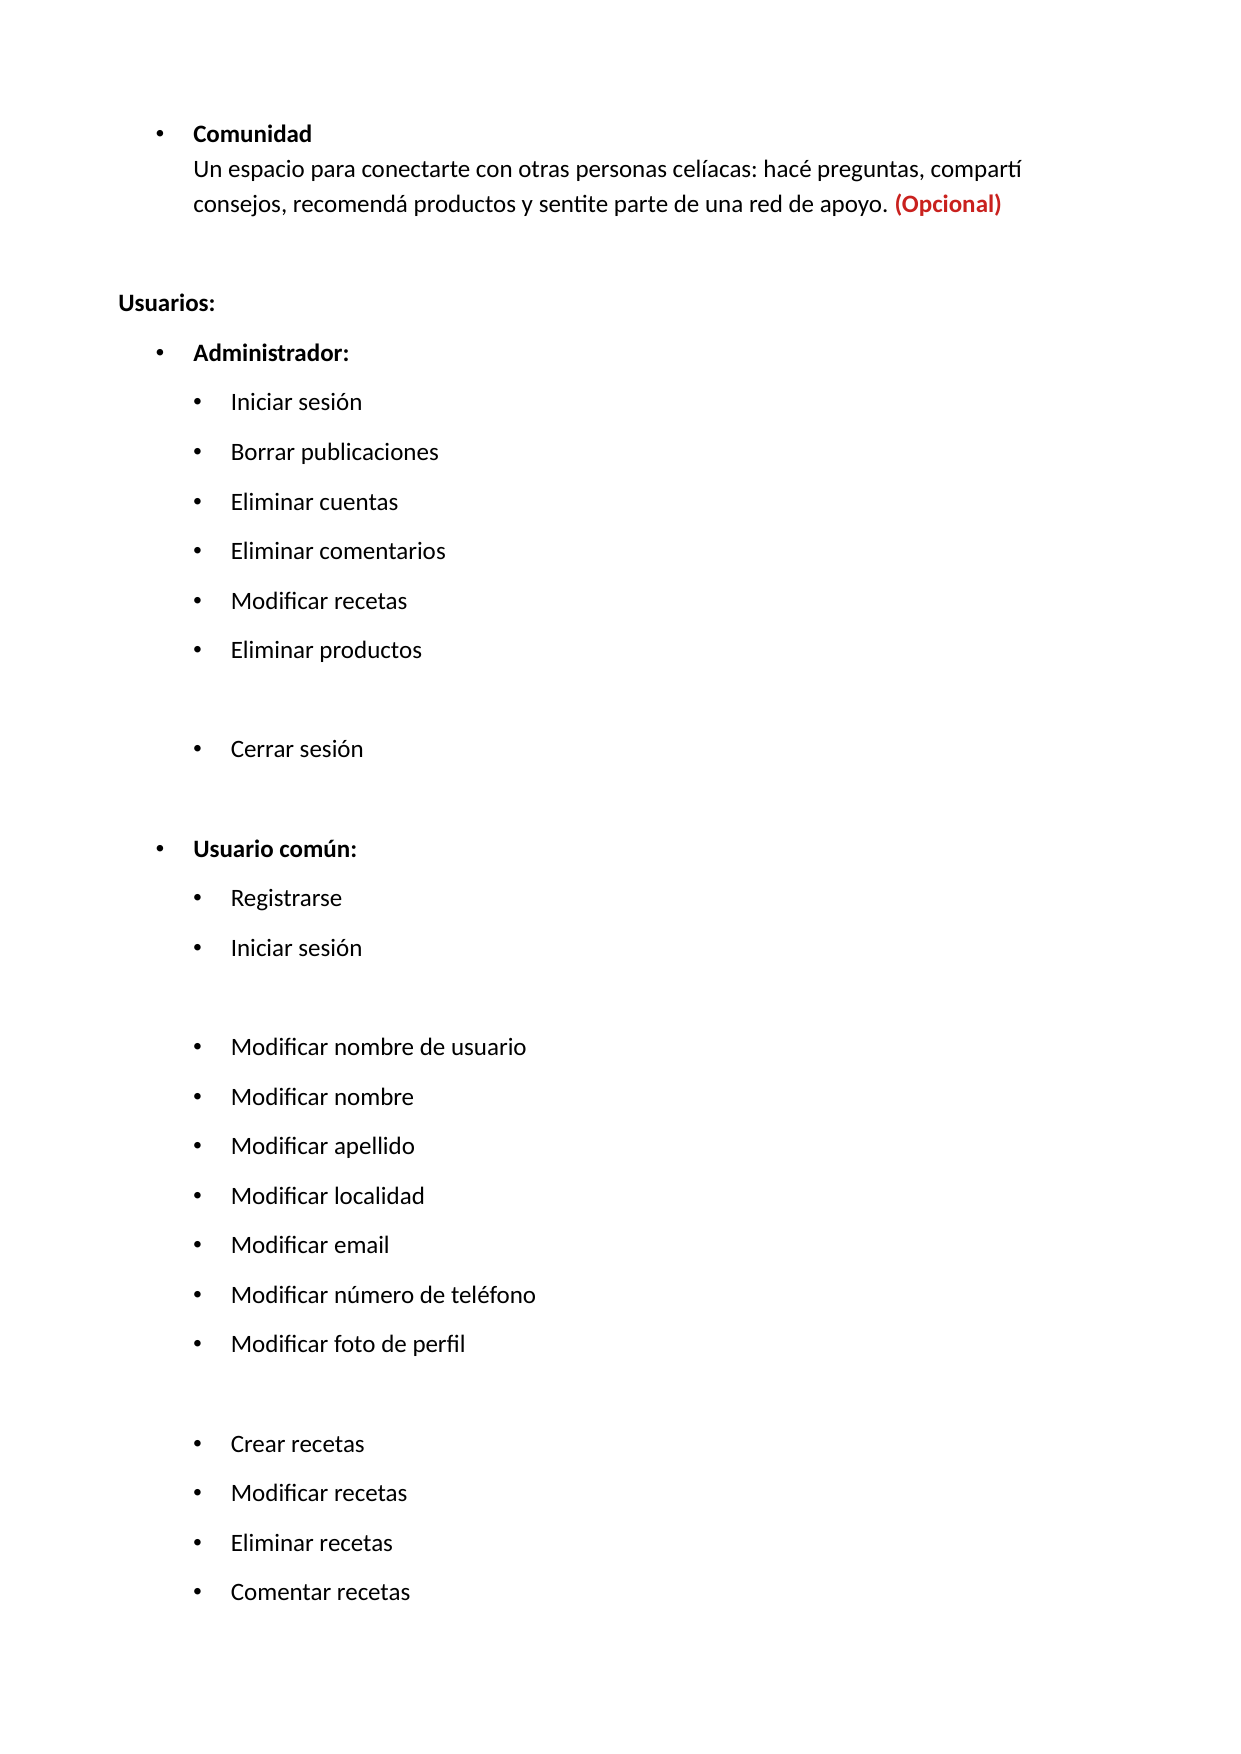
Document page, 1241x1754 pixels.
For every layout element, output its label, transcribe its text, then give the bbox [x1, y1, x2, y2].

list Modificar apellido [193, 1130, 1122, 1161]
list Eliminar recetas [193, 1527, 1122, 1557]
text Usuarios: [118, 287, 1122, 318]
list Modificar nombre de usuario [193, 1031, 1122, 1062]
list Eliminar productos [193, 634, 1122, 665]
list Modificar localidad [193, 1180, 1122, 1210]
list Modificar nombre [193, 1081, 1122, 1111]
list Iniciar sesión [193, 386, 1122, 417]
list Eliminar cuentas [193, 486, 1122, 516]
list Registrarse [193, 882, 1122, 913]
list Eliminar comentarios [193, 535, 1122, 566]
list Modificar recetas [193, 585, 1122, 615]
list Modificar recetas [193, 1477, 1122, 1508]
list Modificar número de teléfono [193, 1279, 1122, 1309]
list Borrar publicaciones [193, 436, 1122, 467]
list Crear recetas [193, 1428, 1122, 1458]
list Cerrar sesión [193, 733, 1122, 764]
list Comunidad Un espacio para conectarte con otras personas celíacas: hacé preguntas, compartí consejos, recomendá productos y sentite parte de una red de apoyo. (Opcional) [156, 118, 1122, 219]
list Iniciar sesión [193, 932, 1122, 962]
list Modificar foto de perfil [193, 1328, 1122, 1359]
list Modificar email [193, 1229, 1122, 1260]
list Administrador: [156, 337, 1122, 367]
list Usuario común: [156, 833, 1122, 863]
list Comentar recetas [193, 1576, 1122, 1607]
